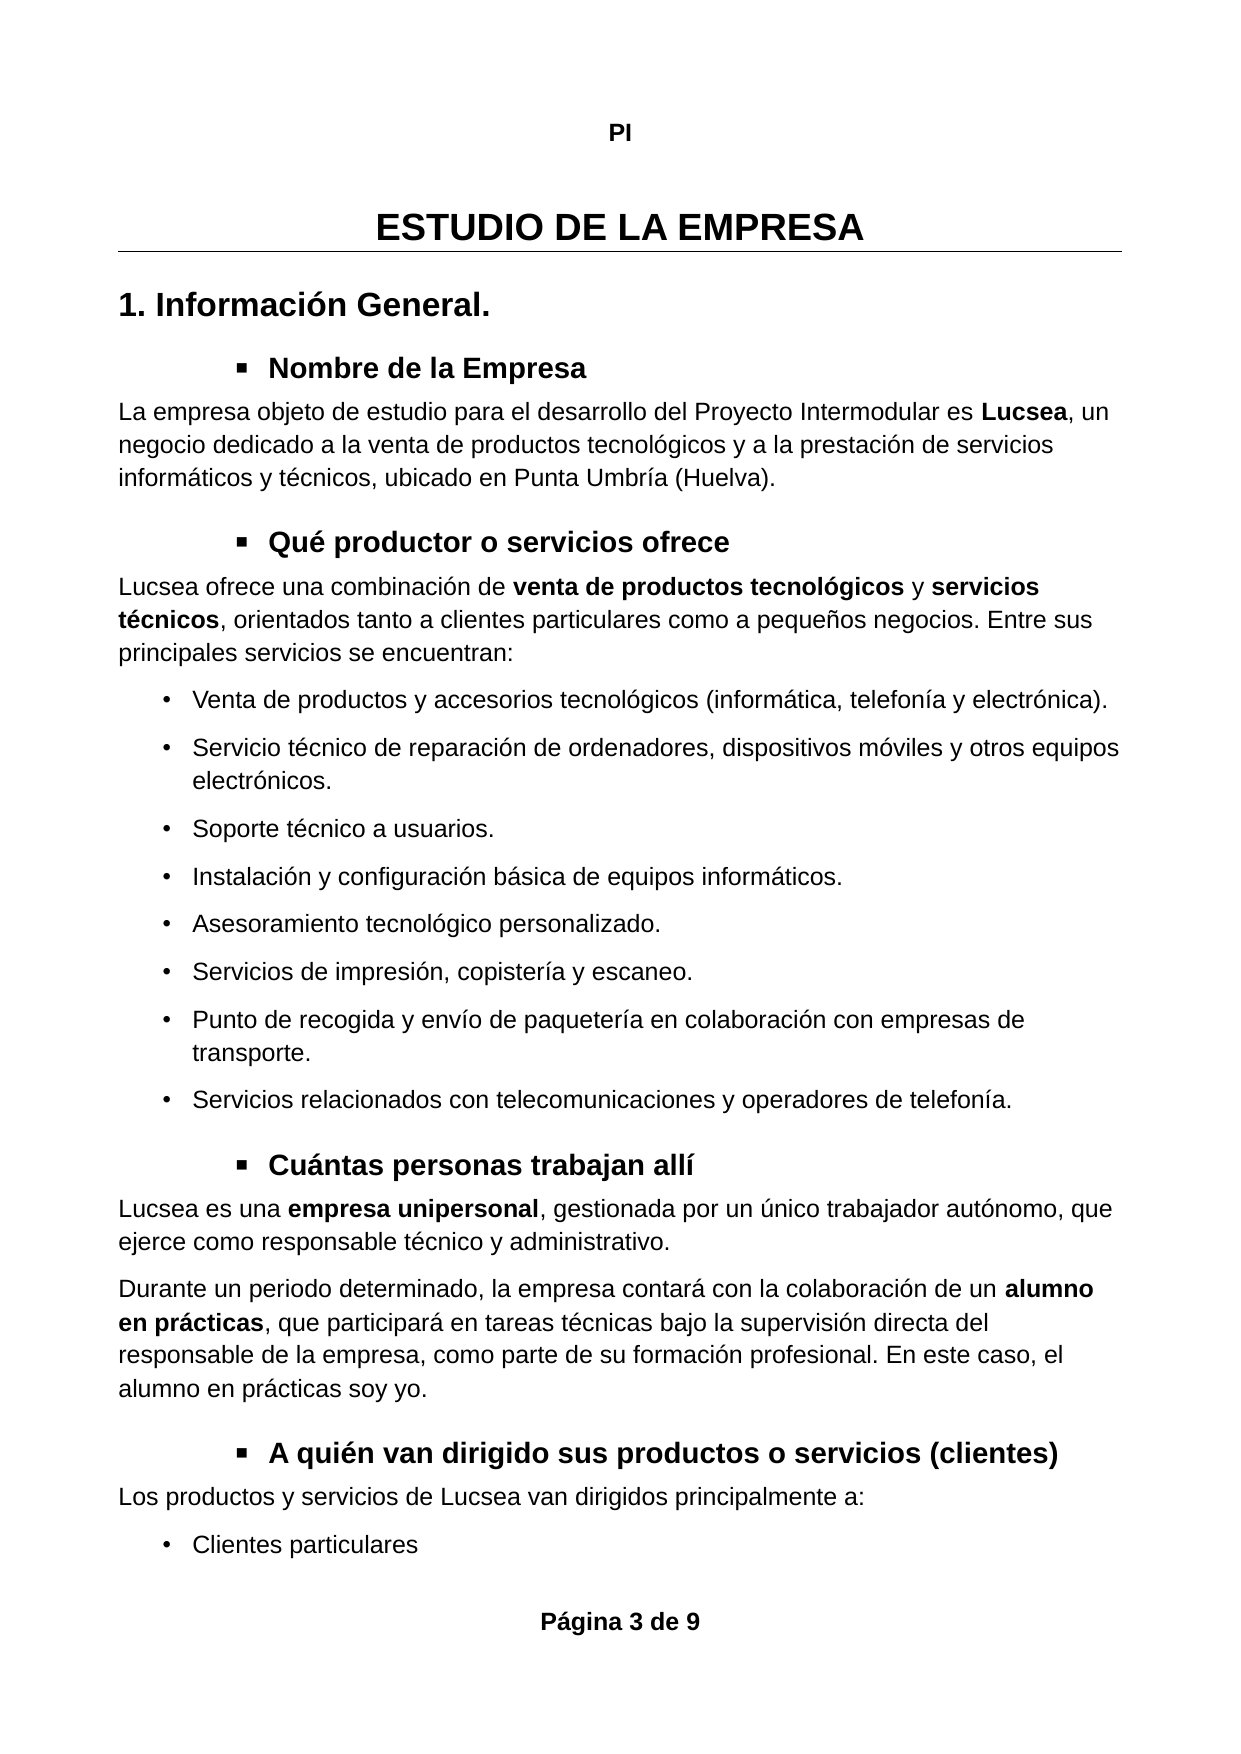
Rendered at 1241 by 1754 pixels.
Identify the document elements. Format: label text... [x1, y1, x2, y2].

list Soporte técnico a usuarios. [162, 814, 1122, 843]
text Lucsea es una empresa unipersonal, gestionada por un único trabajador autónomo, que ejerce como responsable técnico y administrativo. [118, 1194, 1122, 1256]
list Servicio técnico de reparación de ordenadores, dispositivos móviles y otros equipos electrónicos. [162, 733, 1122, 795]
text Lucsea ofrece una combinación de venta de productos tecnológicos y servicios técnicos, orientados tanto a clientes particulares como a pequeños negocios. Entre sus principales servicios se encuentran: [118, 572, 1122, 666]
subtitle Cuántas personas trabajan allí [231, 1148, 1122, 1181]
subtitle ESTUDIO DE LA EMPRESA [118, 201, 1122, 251]
text Los productos y servicios de Lucsea van dirigidos principalmente a: [118, 1482, 1122, 1511]
list Venta de productos y accesorios tecnológicos (informática, telefonía y electrónica). [162, 685, 1122, 714]
subtitle Qué productor o servicios ofrece [231, 525, 1122, 559]
list Asesoramiento tecnológico personalizado. [162, 909, 1122, 938]
text Durante un periodo determinado, la empresa contará con la colaboración de un alumno en prácticas, que participará en tareas técnicas bajo la supervisión directa del responsable de la empresa, como parte de su formación profesional. En este caso, el alumno en prácticas soy yo. [118, 1274, 1122, 1402]
list Servicios relacionados con telecomunicaciones y operadores de telefonía. [162, 1085, 1122, 1114]
subtitle 1. Información General. [118, 285, 1122, 324]
list Punto de recogida y envío de paquetería en colaboración con empresas de transporte. [162, 1004, 1122, 1066]
subtitle Nombre de la Empresa [231, 351, 1122, 385]
list Clientes particulares [162, 1529, 1122, 1558]
list Servicios de impresión, copistería y escaneo. [162, 957, 1122, 986]
subtitle A quién van dirigido sus productos o servicios (clientes) [231, 1436, 1122, 1469]
list Instalación y configuración básica de equipos informáticos. [162, 861, 1122, 890]
text La empresa objeto de estudio para el desarrollo del Proyecto Intermodular es Lucsea, un negocio dedicado a la venta de productos tecnológicos y a la prestación de servicios informáticos y técnicos, ubicado en Punta Umbría (Huelva). [118, 397, 1122, 492]
